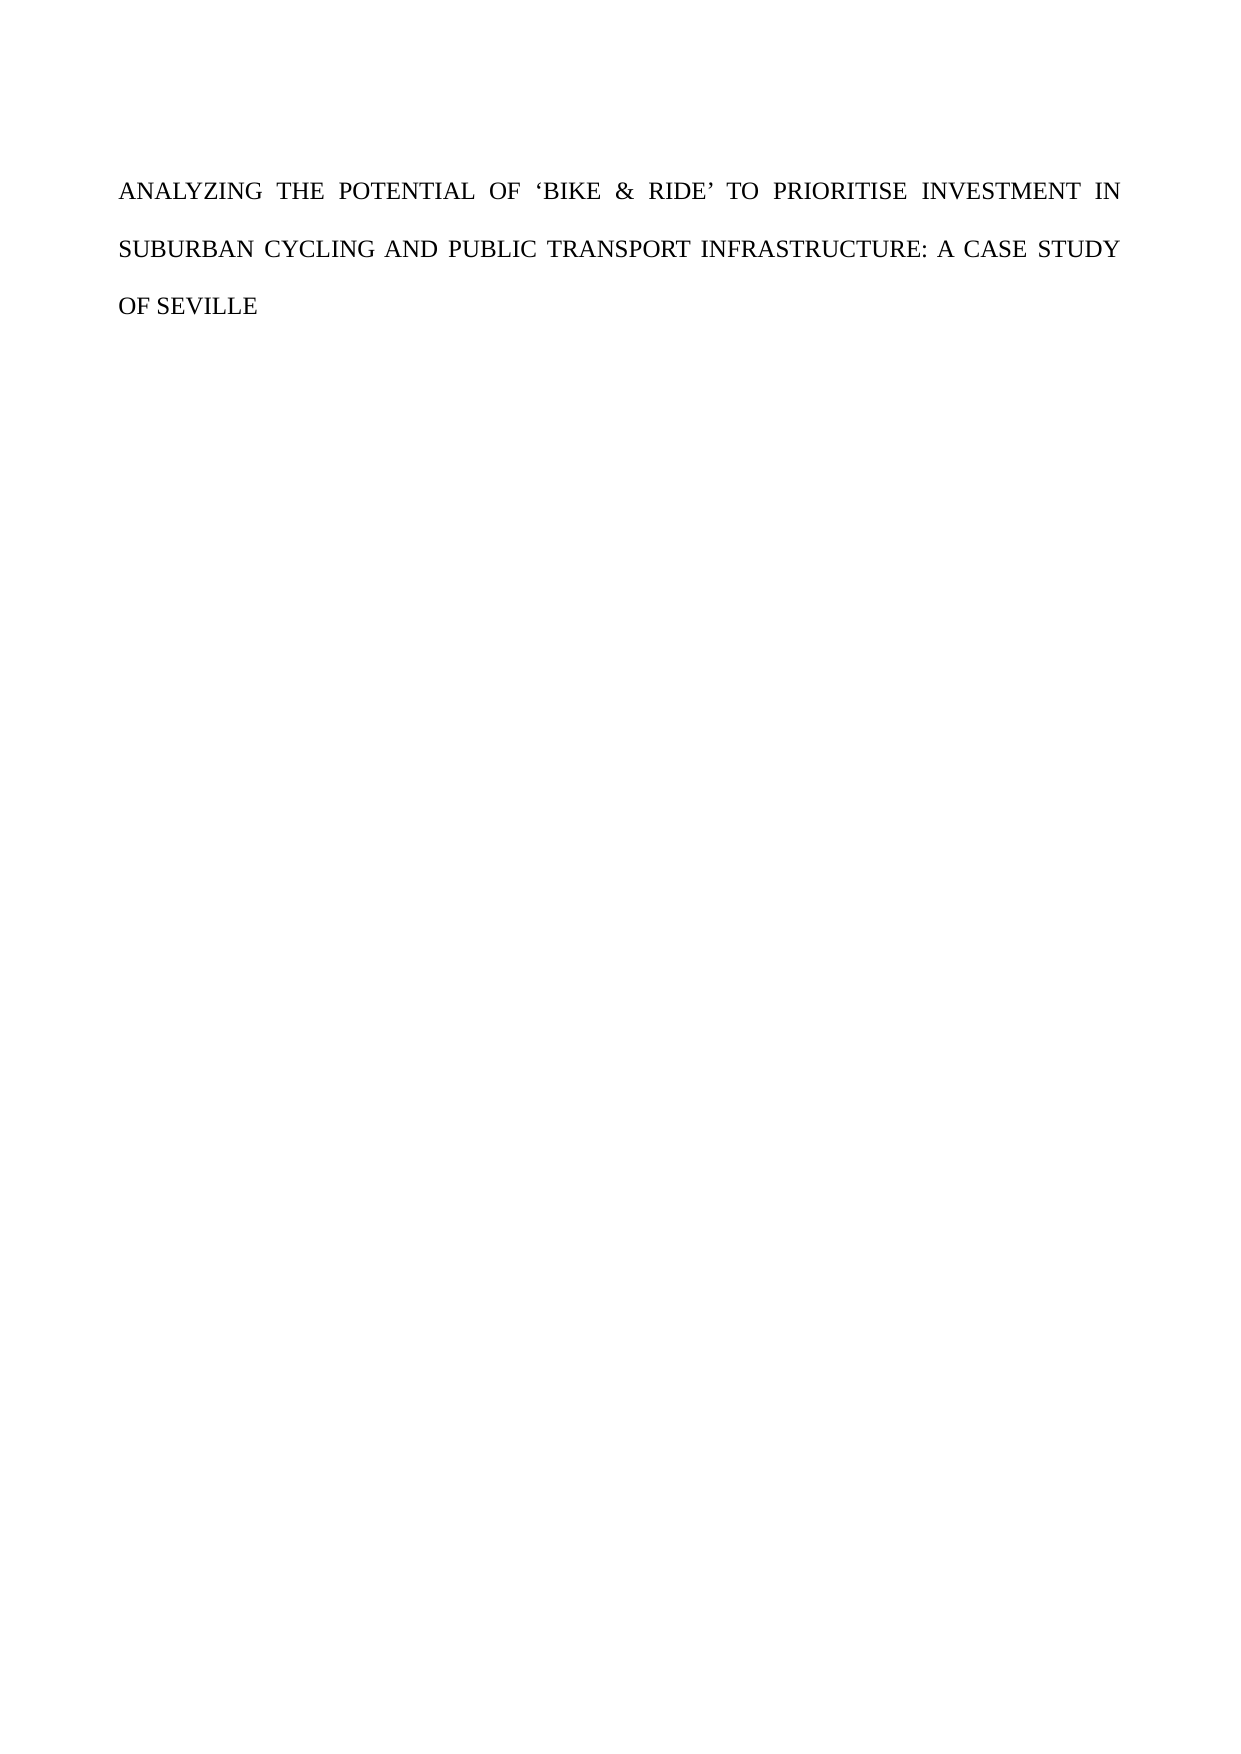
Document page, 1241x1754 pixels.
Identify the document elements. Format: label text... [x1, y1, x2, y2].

text ANALYZING THE POTENTIAL OF ‘BIKE & RIDE’ TO PRIORITISE INVESTMENT IN SUBURBAN CYCLING AND PUBLIC TRANSPORT INFRASTRUCTURE: A CASE STUDY OF SEVILLE [118, 176, 1122, 320]
